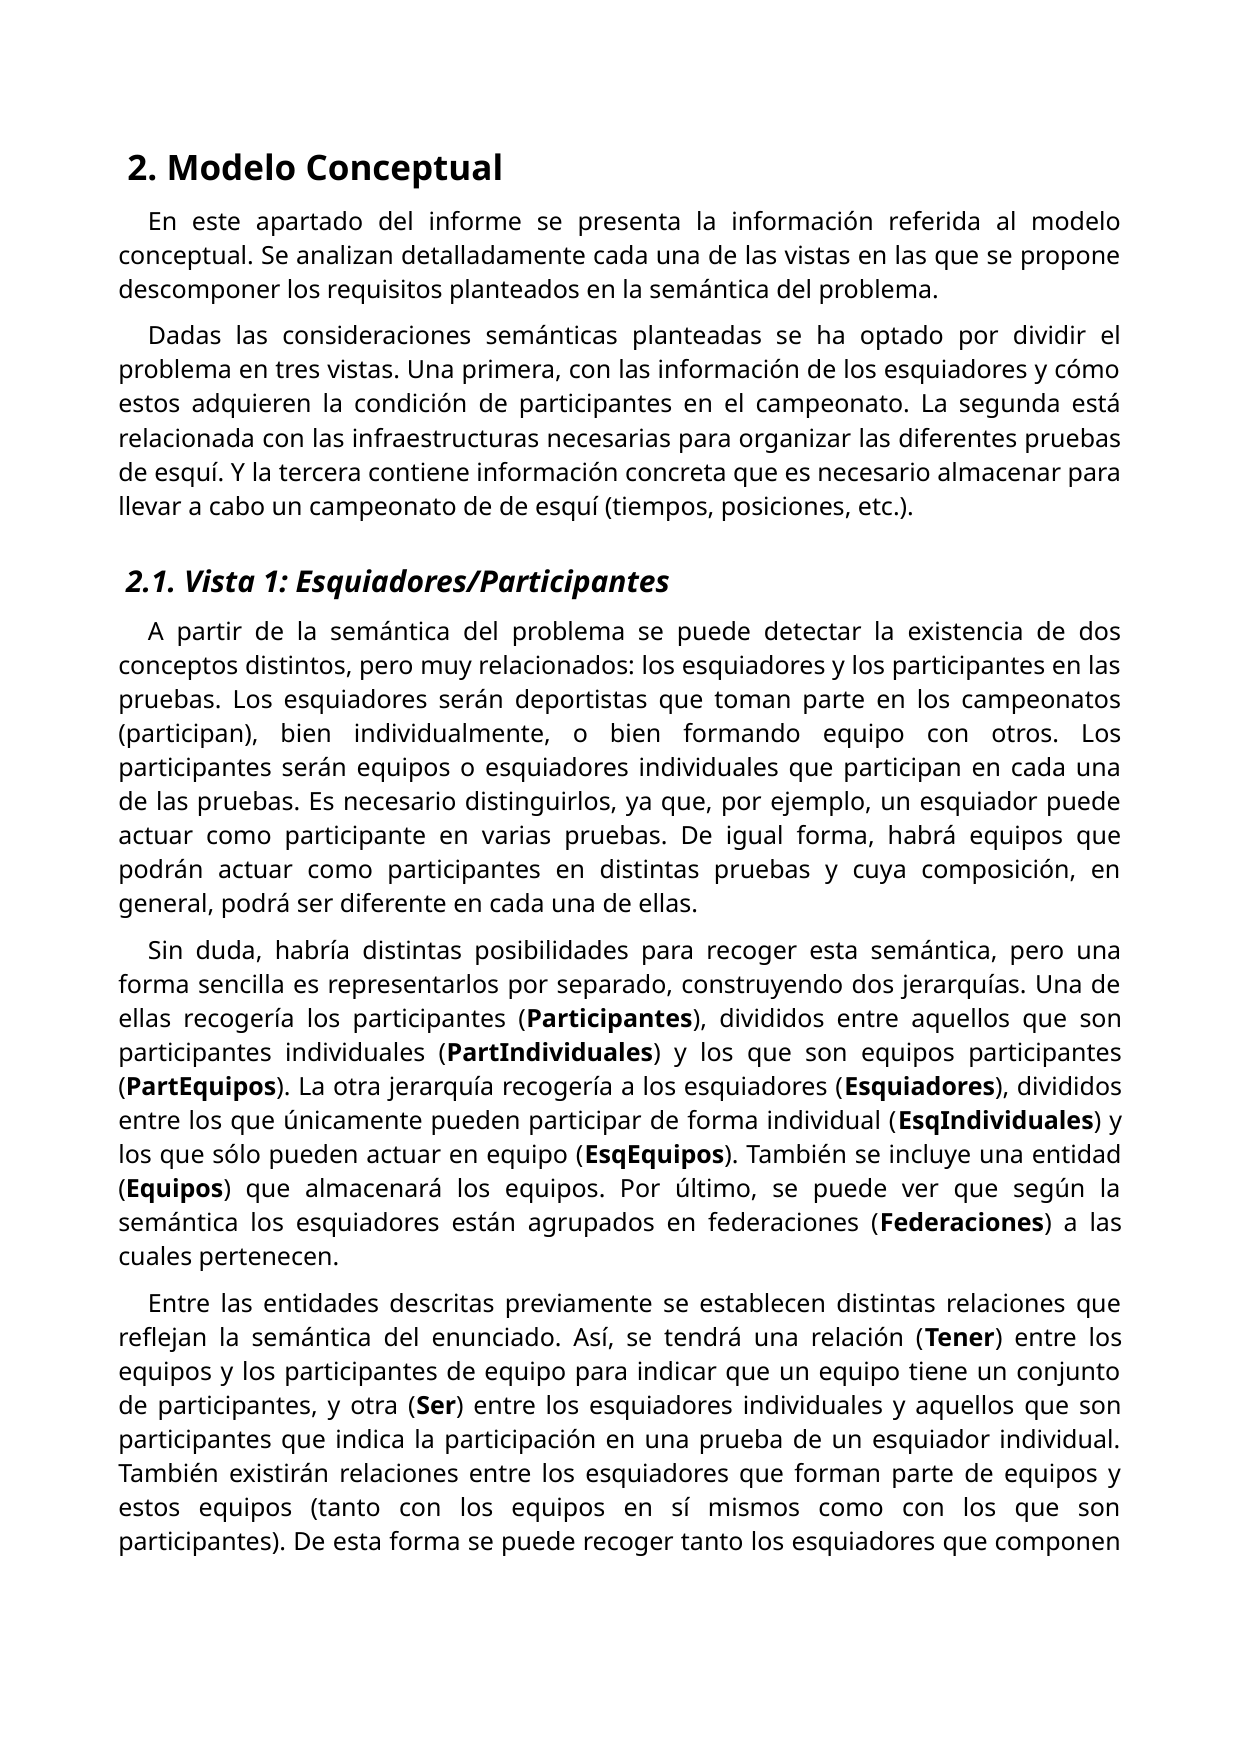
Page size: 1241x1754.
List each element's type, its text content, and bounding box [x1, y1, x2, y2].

subtitle Modelo Conceptual [118, 143, 1122, 191]
text Sin duda, habría distintas posibilidades para recoger esta semántica, pero una forma sencilla es representarlos por separado, construyendo dos jerarquías. Una de ellas recogería los participantes (Participantes), divididos entre aquellos que son participantes individuales (PartIndividuales) y los que son equipos participantes (PartEquipos). La otra jerarquía recogería a los esquiadores (Esquiadores), divididos entre los que únicamente pueden participar de forma individual (EsqIndividuales) y los que sólo pueden actuar en equipo (EsqEquipos). También se incluye una entidad (Equipos) que almacenará los equipos. Por último, se puede ver que según la semántica los esquiadores están agrupados en federaciones (Federaciones) a las cuales pertenecen. [118, 932, 1122, 1273]
text Entre las entidades descritas previamente se establecen distintas relaciones que reflejan la semántica del enunciado. Así, se tendrá una relación (Tener) entre los equipos y los participantes de equipo para indicar que un equipo tiene un conjunto de participantes, y otra (Ser) entre los esquiadores individuales y aquellos que son participantes que indica la participación en una prueba de un esquiador individual. También existirán relaciones entre los esquiadores que forman parte de equipos y estos equipos (tanto con los equipos en sí mismos como con los que son participantes). De esta forma se puede recoger tanto los esquiadores que componen [118, 1285, 1122, 1558]
text A partir de la semántica del problema se puede detectar la existencia de dos conceptos distintos, pero muy relacionados: los esquiadores y los participantes en las pruebas. Los esquiadores serán deportistas que toman parte en los campeonatos (participan), bien individualmente, o bien formando equipo con otros. Los participantes serán equipos o esquiadores individuales que participan en cada una de las pruebas. Es necesario distinguirlos, ya que, por ejemplo, un esquiador puede actuar como participante en varias pruebas. De igual forma, habrá equipos que podrán actuar como participantes en distintas pruebas y cuya composición, en general, podrá ser diferente en cada una de ellas. [118, 613, 1122, 920]
subtitle Vista 1: Esquiadores/Participantes [118, 560, 1122, 601]
text En este apartado del informe se presenta la información referida al modelo conceptual. Se analizan detalladamente cada una de las vistas en las que se propone descomponer los requisitos planteados en la semántica del problema. [118, 203, 1122, 306]
text Dadas las consideraciones semánticas planteadas se ha optado por dividir el problema en tres vistas. Una primera, con las información de los esquiadores y cómo estos adquieren la condición de participantes en el campeonato. La segunda está relacionada con las infraestructuras necesarias para organizar las diferentes pruebas de esquí. Y la tercera contiene información concreta que es necesario almacenar para llevar a cabo un campeonato de de esquí (tiempos, posiciones, etc.). [118, 318, 1122, 522]
